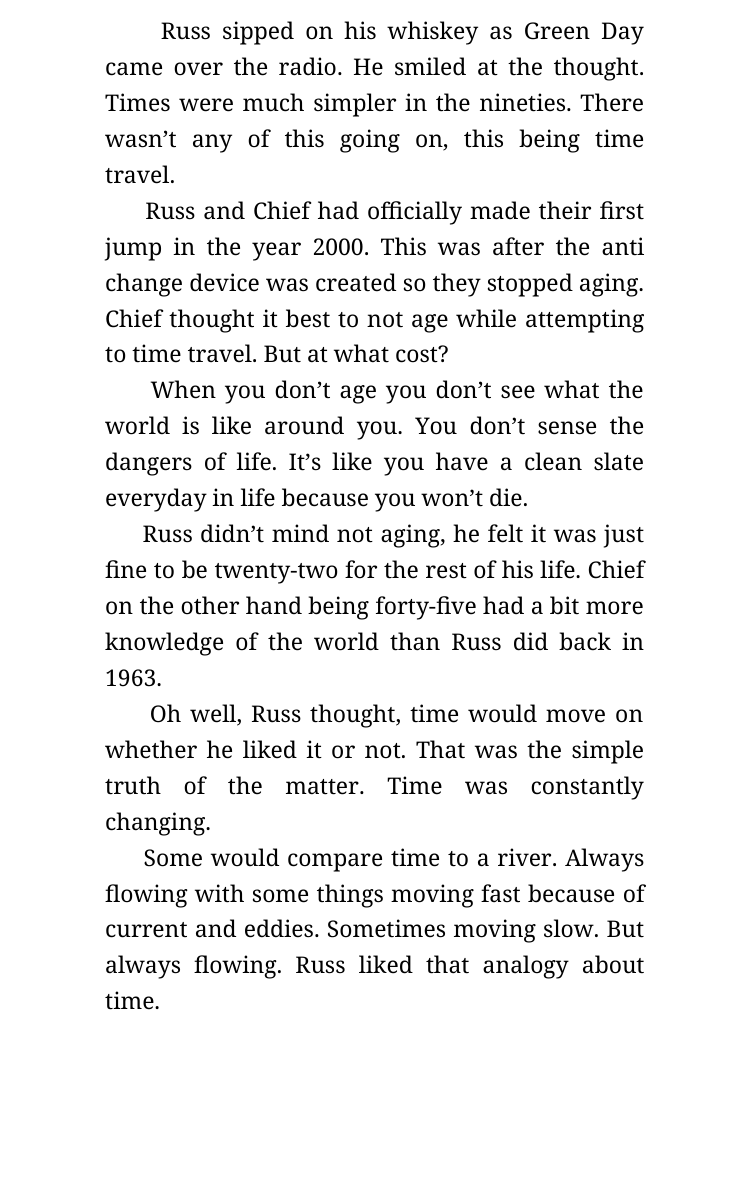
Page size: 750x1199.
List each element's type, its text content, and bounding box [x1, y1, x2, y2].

text Oh well, Russ thought, time would move on whether he liked it or not. That was the simple truth of the matter. Time was constantly changing. [105, 698, 645, 837]
text Russ didn’t mind not aging, he felt it was just fine to be twenty-two for the rest of his life. Chief on the other hand being forty-five had a bit more knowledge of the world than Russ did back in 1963. [105, 518, 645, 693]
text Russ sipped on his whiskey as Green Day came over the radio. He smiled at the thought. Times were much simpler in the nineties. There wasn’t any of this going on, this being time travel. [105, 15, 645, 190]
text When you don’t age you don’t see what the world is like around you. You don’t sense the dangers of life. It’s like you have a clean slate everyday in life because you won’t die. [105, 374, 645, 513]
text Some would compare time to a river. Always flowing with some things moving fast because of current and eddies. Sometimes moving slow. But always flowing. Russ liked that analogy about time. [105, 842, 645, 1017]
text Russ and Chief had officially made their first jump in the year 2000. This was after the anti change device was created so they stopped aging. Chief thought it best to not age while attempting to time travel. But at what cost? [105, 195, 645, 370]
